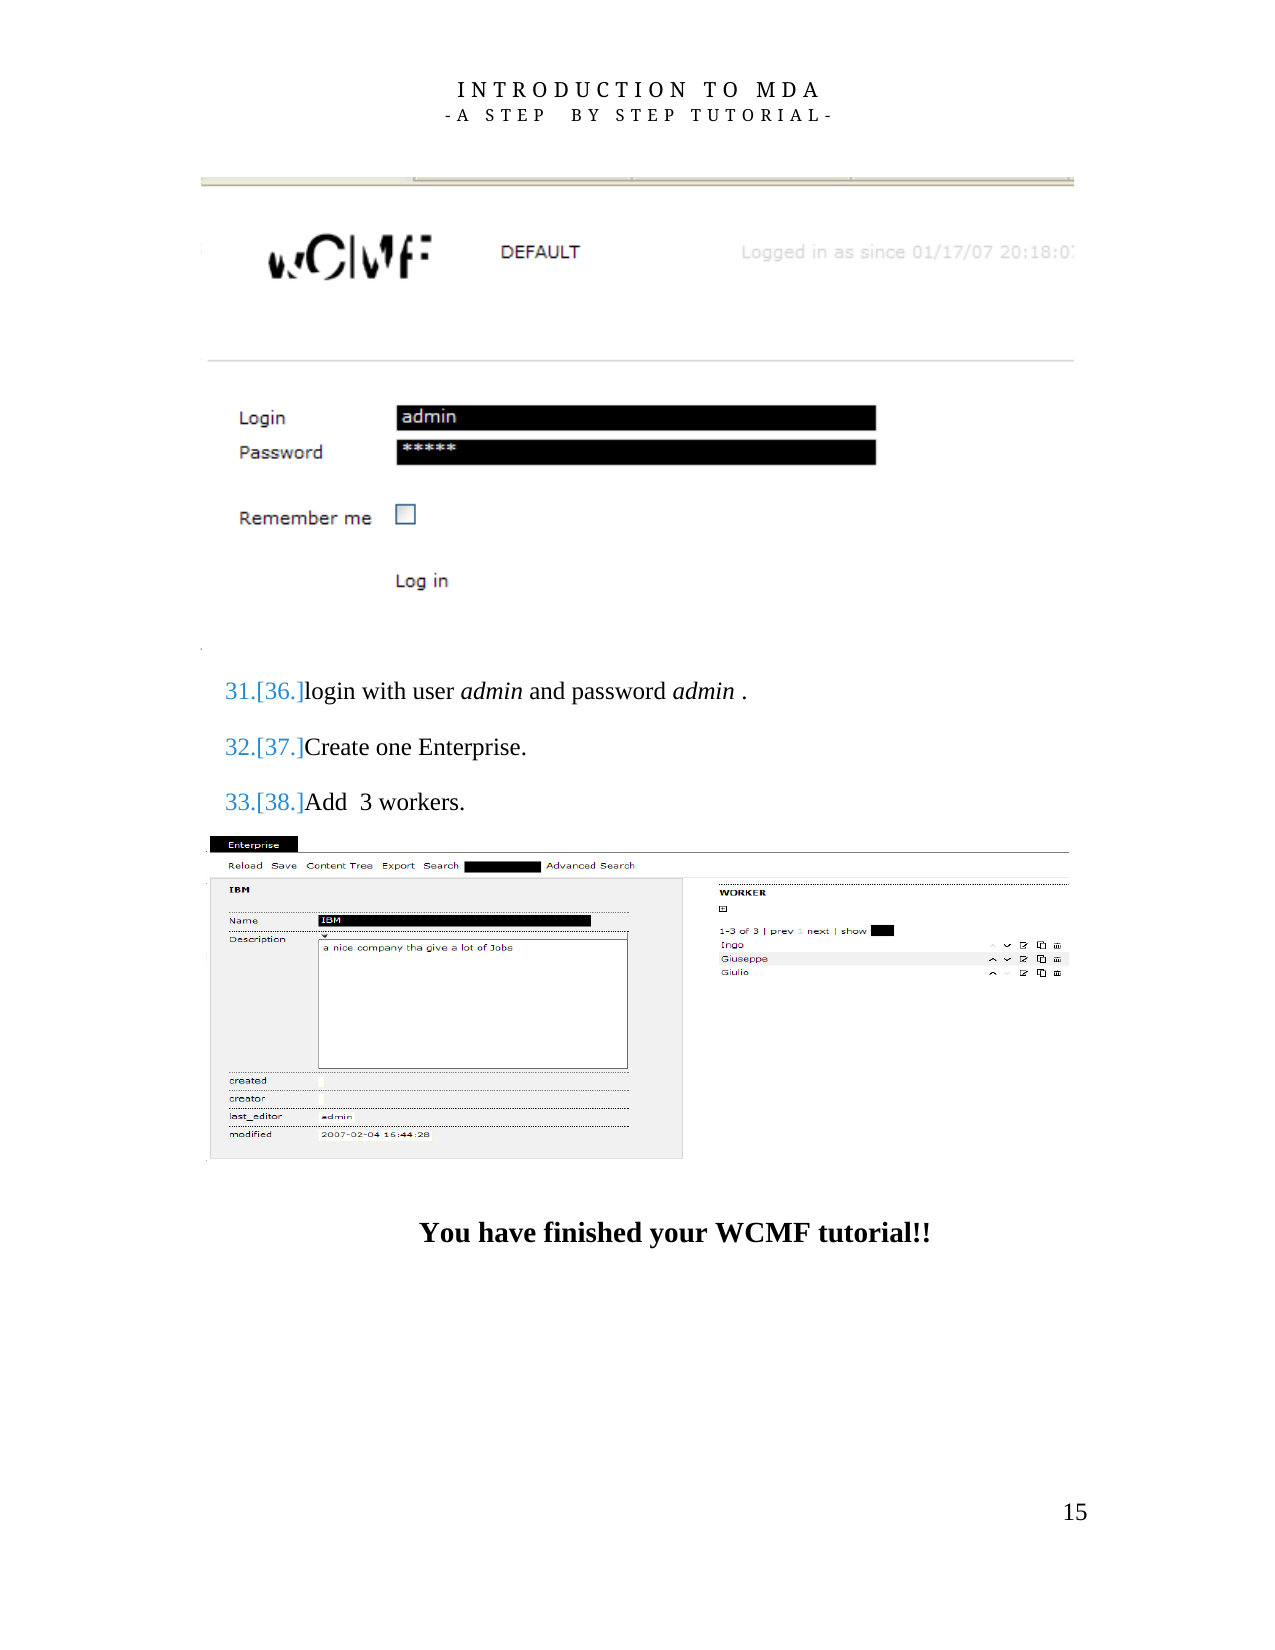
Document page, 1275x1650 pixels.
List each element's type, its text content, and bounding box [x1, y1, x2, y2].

picture [200, 177, 1075, 650]
list You have finished your WCMF tutorial!! [225, 1216, 1087, 1249]
list [225, 150, 1087, 178]
list Add 3 workers. [225, 788, 1087, 816]
list Create one Enterprise. [225, 733, 1087, 788]
list login with user admin and password admin . [225, 677, 1087, 733]
picture [206, 833, 1069, 1161]
